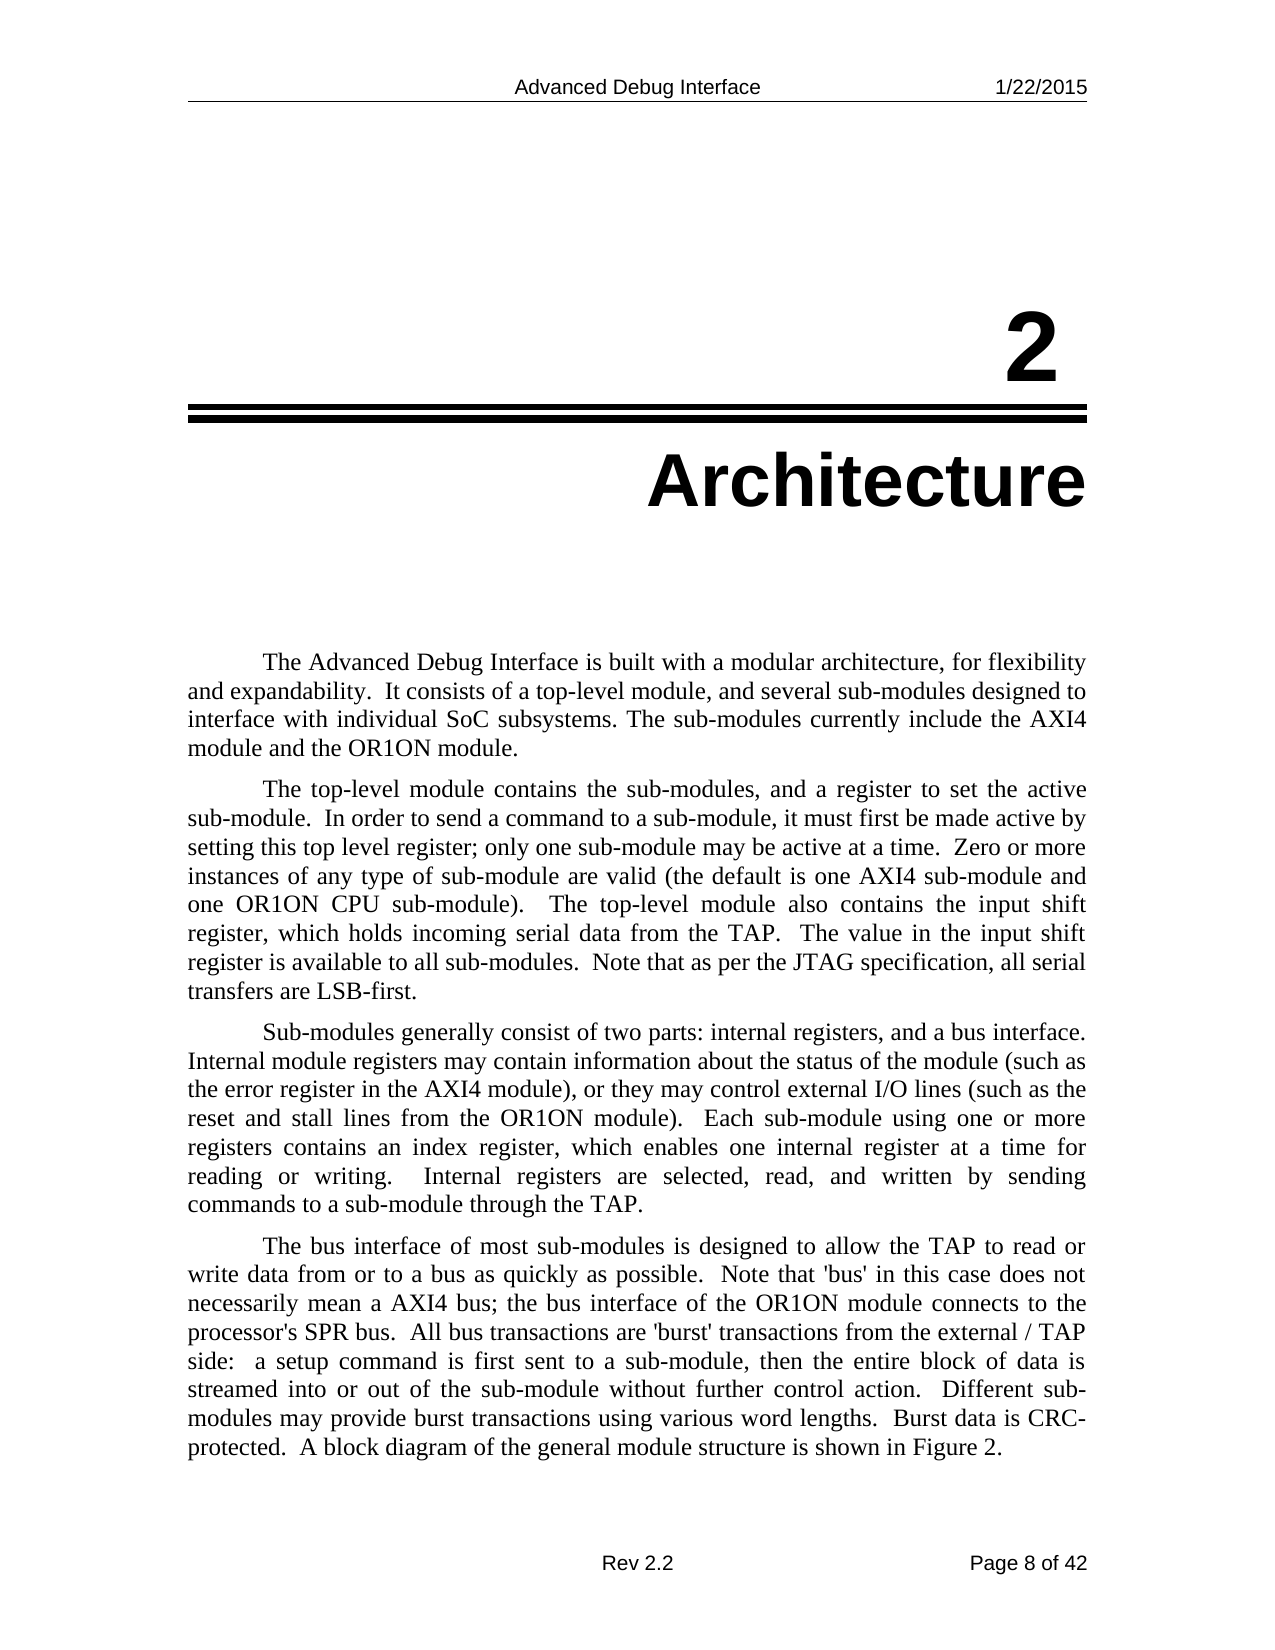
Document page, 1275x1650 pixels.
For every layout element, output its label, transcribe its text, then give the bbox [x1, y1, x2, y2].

text Sub-modules generally consist of two parts: internal registers, and a bus interface. Internal module registers may contain information about the status of the module (such as the error register in the AXI4 module), or they may control external I/O lines (such as the reset and stall lines from the OR1ON module). Each sub-module using one or more registers contains an index register, which enables one internal register at a time for reading or writing. Internal registers are selected, read, and written by sending commands to a sub-module through the TAP. [187, 1017, 1087, 1218]
text The top-level module contains the sub-modules, and a register to set the active sub-module. In order to send a command to a sub-module, it must first be made active by setting this top level register; only one sub-module may be active at a time. Zero or more instances of any type of sub-module are valid (the default is one AXI4 sub-module and one OR1ON CPU sub-module). The top-level module also contains the input shift register, which holds incoming serial data from the TAP. The value in the input shift register is available to all sub-modules. Note that as per the JTAG specification, all serial transfers are LSB-first. [187, 774, 1087, 1004]
subtitle Architecture [187, 436, 1087, 522]
text The Advanced Debug Interface is built with a modular architecture, for flexibility and expandability. It consists of a top-level module, and several sub-modules designed to interface with individual SoC subsystems. The sub-modules currently include the AXI4 module and the OR1ON module. [187, 647, 1087, 762]
text The bus interface of most sub-modules is designed to allow the TAP to read or write data from or to a bus as quickly as possible. Note that 'bus' in this case does not necessarily mean a AXI4 bus; the bus interface of the OR1ON module connects to the processor's SPR bus. All bus transactions are 'burst' transactions from the external / TAP side: a setup command is first sent to a sub-module, then the entire block of data is streamed into or out of the sub-module without further control action. Different sub-modules may provide burst transactions using various word lengths. Burst data is CRC-protected. A block diagram of the general module structure is shown in Figure 2. [187, 1231, 1087, 1461]
